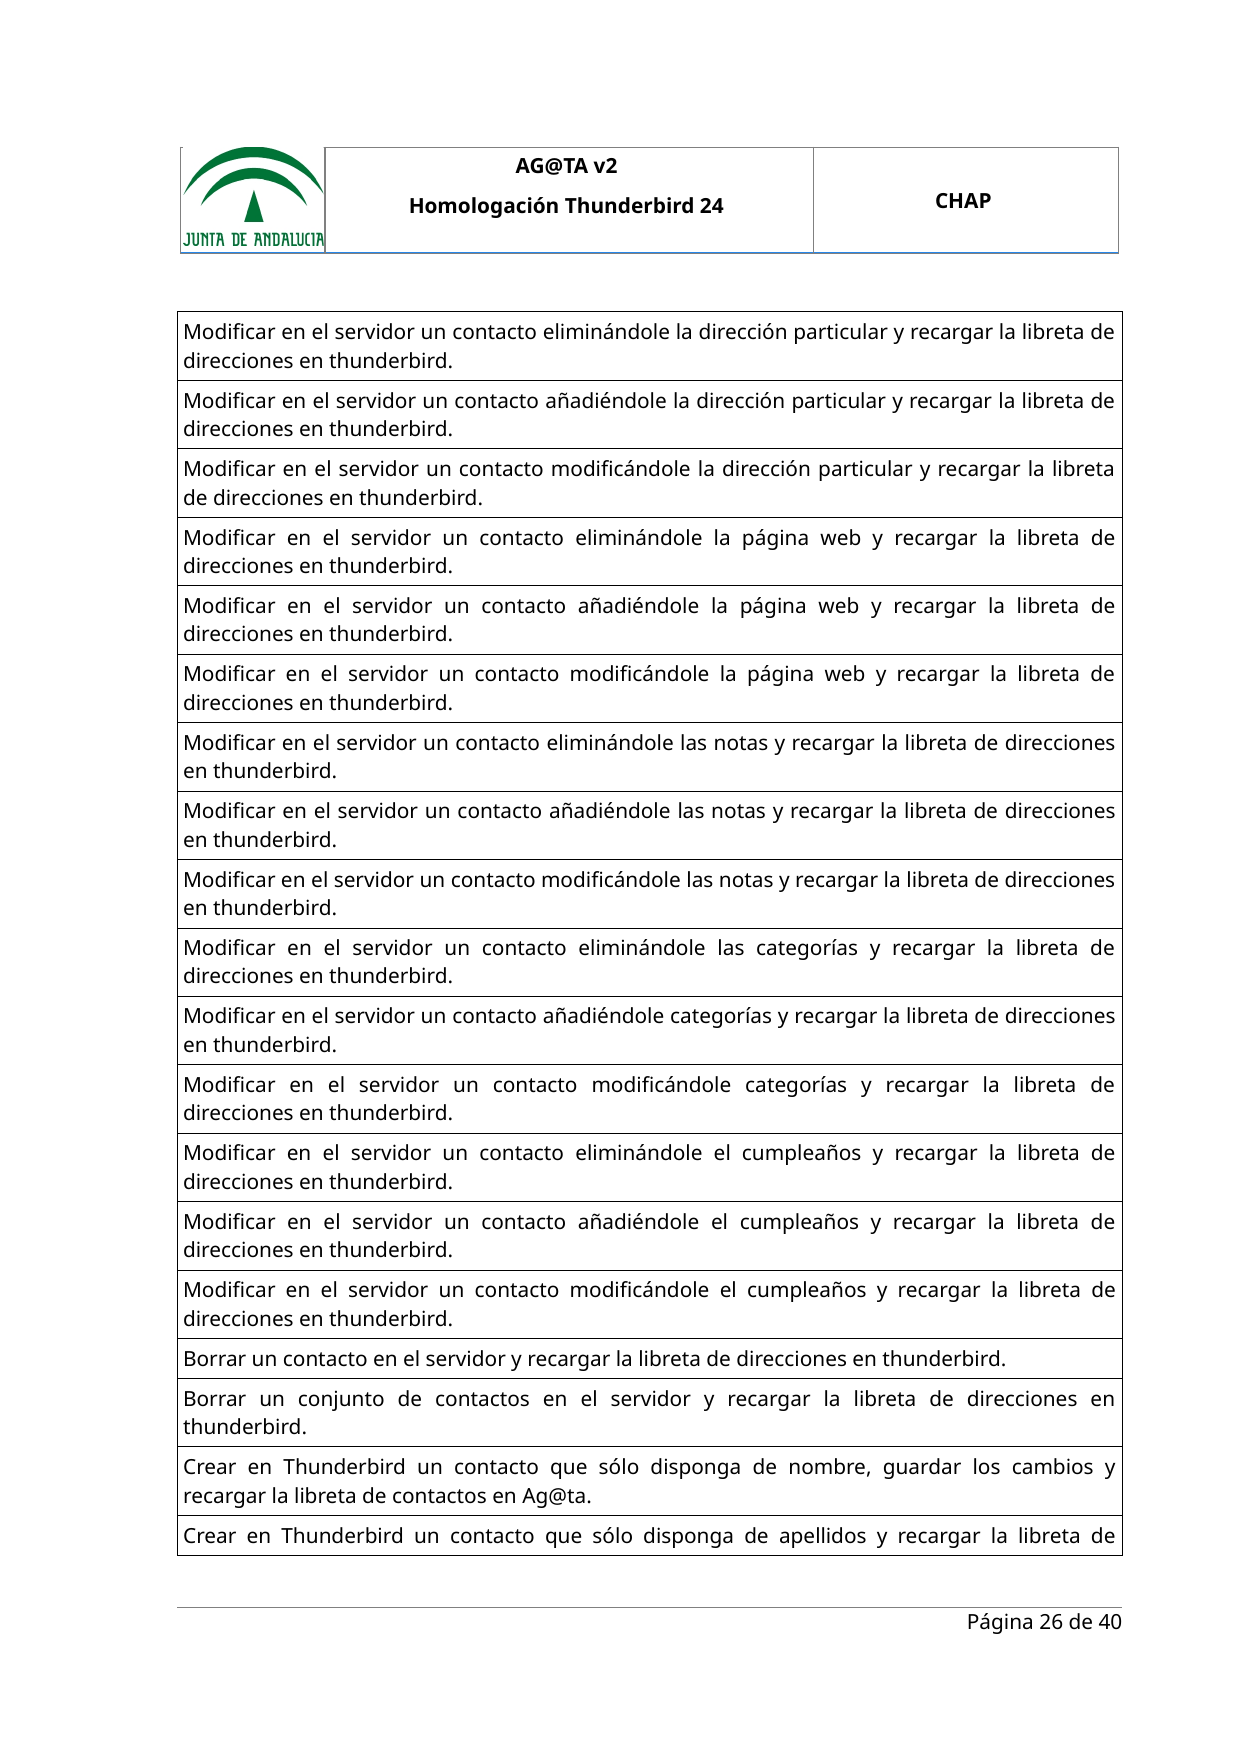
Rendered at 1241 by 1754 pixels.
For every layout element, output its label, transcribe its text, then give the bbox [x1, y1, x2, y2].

table_cell Modificar en el servidor un contacto eliminándole la página web y recargar la libreta de direcciones en thunderbird. [178, 518, 1122, 585]
table_cell Modificar en el servidor un contacto añadiéndole el cumpleaños y recargar la libreta de direcciones en thunderbird. [178, 1202, 1122, 1269]
table_cell Borrar un conjunto de contactos en el servidor y recargar la libreta de direcciones en thunderbird. [178, 1379, 1122, 1446]
table_cell Modificar en el servidor un contacto modificándole la página web y recargar la libreta de direcciones en thunderbird. [178, 655, 1122, 722]
table_cell Modificar en el servidor un contacto eliminándole la dirección particular y recargar la libreta de direcciones en thunderbird. [178, 312, 1122, 380]
table_cell Crear en Thunderbird un contacto que sólo disponga de nombre, guardar los cambios y recargar la libreta de contactos en Ag@ta. [178, 1447, 1122, 1515]
table_cell Modificar en el servidor un contacto añadiéndole las notas y recargar la libreta de direcciones en thunderbird. [178, 792, 1122, 859]
table_cell Crear en Thunderbird un contacto que sólo disponga de apellidos y recargar la libreta de [178, 1516, 1122, 1555]
table_cell Modificar en el servidor un contacto añadiéndole categorías y recargar la libreta de direcciones en thunderbird. [178, 997, 1122, 1064]
table_cell Modificar en el servidor un contacto eliminándole el cumpleaños y recargar la libreta de direcciones en thunderbird. [178, 1134, 1122, 1201]
table_cell Modificar en el servidor un contacto modificándole categorías y recargar la libreta de direcciones en thunderbird. [178, 1065, 1122, 1133]
table_cell Modificar en el servidor un contacto añadiéndole la página web y recargar la libreta de direcciones en thunderbird. [178, 586, 1122, 654]
table_cell Modificar en el servidor un contacto eliminándole las categorías y recargar la libreta de direcciones en thunderbird. [178, 929, 1122, 996]
table_cell Modificar en el servidor un contacto modificándole el cumpleaños y recargar la libreta de direcciones en thunderbird. [178, 1271, 1122, 1338]
table_cell Modificar en el servidor un contacto añadiéndole la dirección particular y recargar la libreta de direcciones en thunderbird. [178, 381, 1122, 448]
table_cell Modificar en el servidor un contacto modificándole las notas y recargar la libreta de direcciones en thunderbird. [178, 860, 1122, 927]
table_cell Borrar un contacto en el servidor y recargar la libreta de direcciones en thunderbird. [178, 1339, 1122, 1378]
picture [183, 147, 324, 246]
table_cell Modificar en el servidor un contacto eliminándole las notas y recargar la libreta de direcciones en thunderbird. [178, 723, 1122, 791]
table_cell Modificar en el servidor un contacto modificándole la dirección particular y recargar la libreta de direcciones en thunderbird. [178, 449, 1122, 517]
